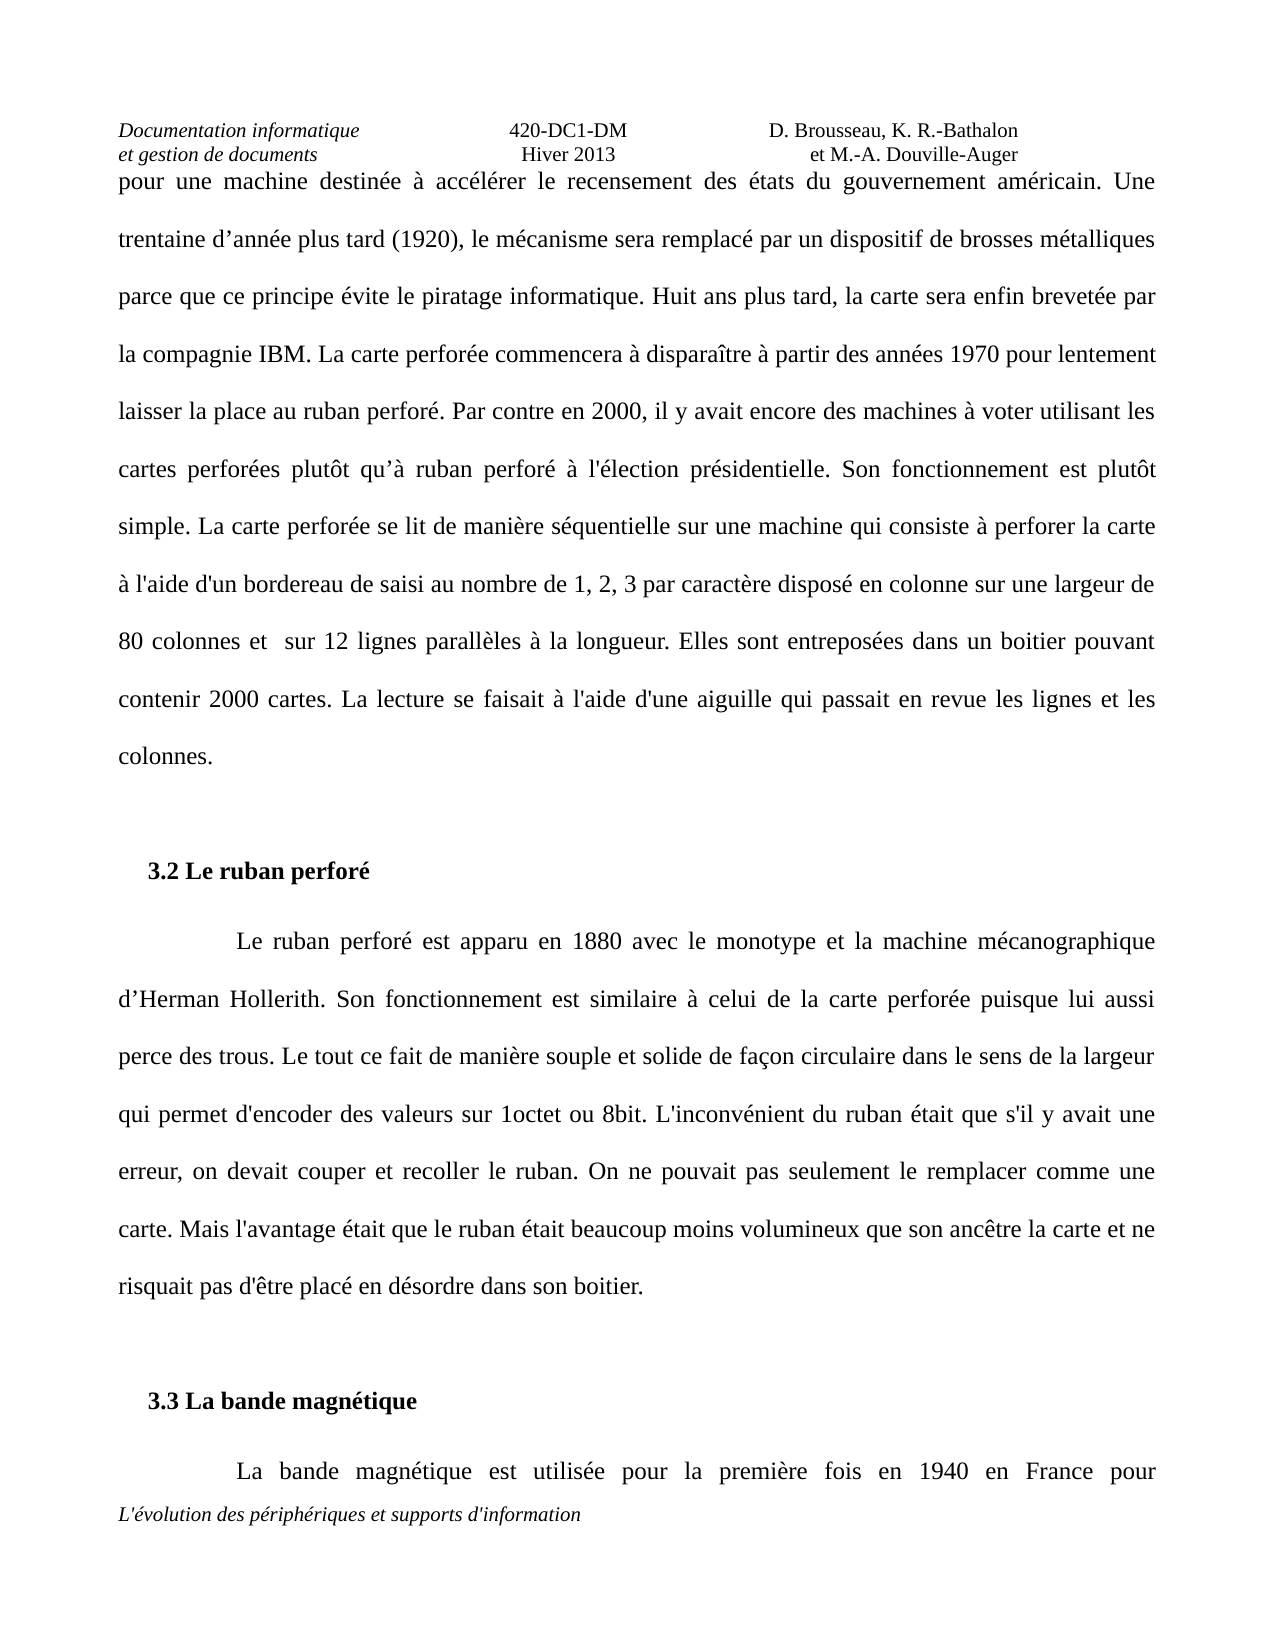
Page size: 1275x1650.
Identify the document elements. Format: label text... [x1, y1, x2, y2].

text Le ruban perforé est apparu en 1880 avec le monotype et la machine mécanographique d’Herman Hollerith. Son fonctionnement est similaire à celui de la carte perforée puisque lui aussi perce des trous. Le tout ce fait de manière souple et solide de façon circulaire dans le sens de la largeur qui permet d'encoder des valeurs sur 1octet ou 8bit. L'inconvénient du ruban était que s'il y avait une erreur, on devait couper et recoller le ruban. On ne pouvait pas seulement le remplacer comme une carte. Mais l'avantage était que le ruban était beaucoup moins volumineux que son ancêtre la carte et ne risquait pas d'être placé en désordre dans son boitier. [118, 926, 1157, 1300]
text 3.3 La bande magnétique [148, 1386, 1157, 1415]
text 3.2 Le ruban perforé [148, 856, 1157, 885]
text La bande magnétique est utilisée pour la première fois en 1940 en France pour [118, 1456, 1157, 1485]
text pour une machine destinée à accélérer le recensement des états du gouvernement américain. Une trentaine d’année plus tard (1920), le mécanisme sera remplacé par un dispositif de brosses métalliques parce que ce principe évite le piratage informatique. Huit ans plus tard, la carte sera enfin brevetée par la compagnie IBM. La carte perforée commencera à disparaître à partir des années 1970 pour lentement laisser la place au ruban perforé. Par contre en 2000, il y avait encore des machines à voter utilisant les cartes perforées plutôt qu’à ruban perforé à l'élection présidentielle. Son fonctionnement est plutôt simple. La carte perforée se lit de manière séquentielle sur une machine qui consiste à perforer la carte à l'aide d'un bordereau de saisi au nombre de 1, 2, 3 par caractère disposé en colonne sur une largeur de 80 colonnes et sur 12 lignes parallèles à la longueur. Elles sont entreposées dans un boitier pouvant contenir 2000 cartes. La lecture se faisait à l'aide d'une aiguille qui passait en revue les lignes et les colonnes. [118, 166, 1157, 770]
